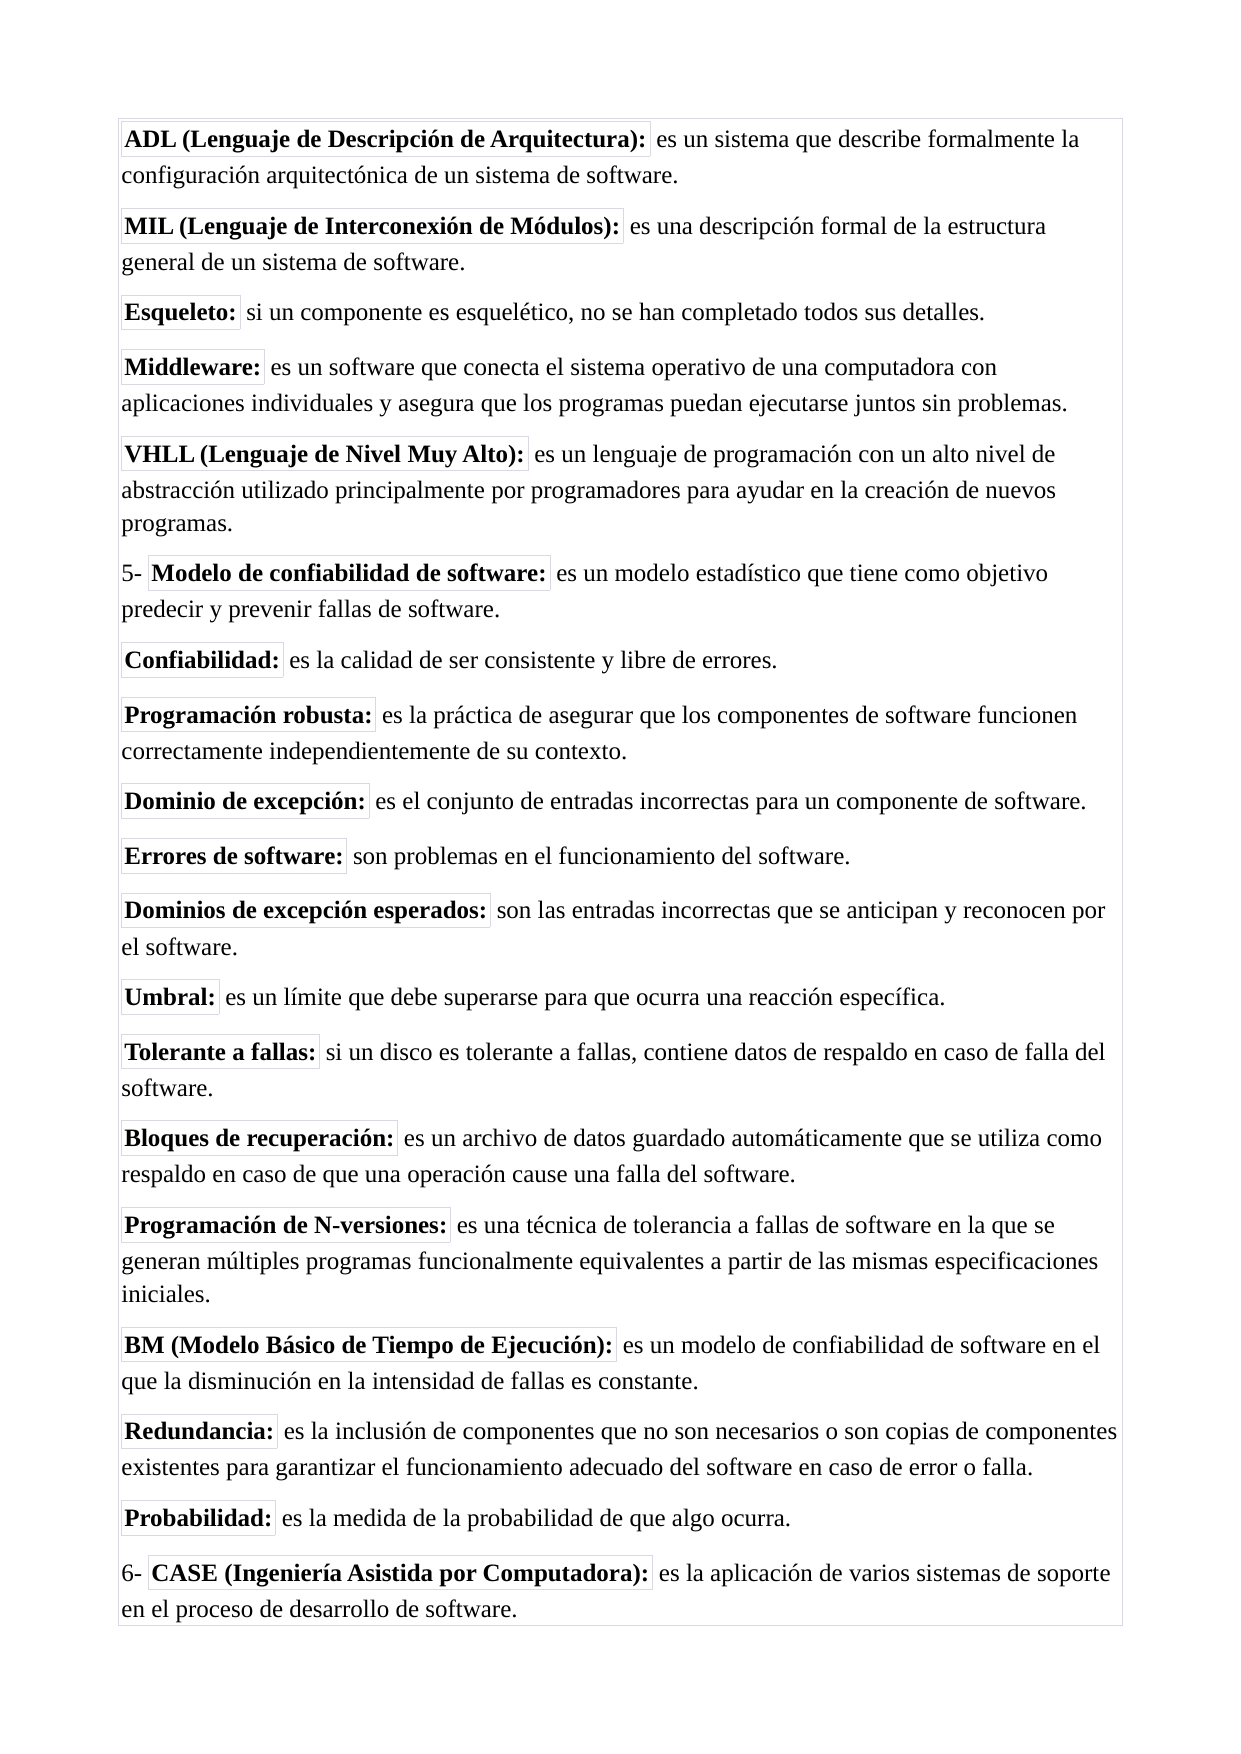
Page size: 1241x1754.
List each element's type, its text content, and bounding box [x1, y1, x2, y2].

text Programación de N-versiones: es una técnica de tolerancia a fallas de software en la que se generan múltiples programas funcionalmente equivalentes a partir de las mismas especificaciones iniciales. [119, 1204, 1122, 1308]
text Tolerante a fallas: si un disco es tolerante a fallas, contiene datos de respaldo en caso de falla del software. [119, 1031, 1122, 1102]
text Esqueleto: si un componente es esquelético, no se han completado todos sus detalles. [119, 291, 1122, 329]
text Probabilidad: es la medida de la probabilidad de que algo ocurra. [119, 1497, 1122, 1535]
text ADL (Lenguaje de Descripción de Arquitectura): es un sistema que describe formalmente la configuración arquitectónica de un sistema de software. [119, 119, 1122, 189]
text 5- Modelo de confiabilidad de software: es un modelo estadístico que tiene como objetivo predecir y prevenir fallas de software. [119, 552, 1122, 623]
text Confiabilidad: es la calidad de ser consistente y libre de errores. [119, 639, 1122, 677]
text MIL (Lenguaje de Interconexión de Módulos): es una descripción formal de la estructura general de un sistema de software. [119, 205, 1122, 276]
text BM (Modelo Básico de Tiempo de Ejecución): es un modelo de confiabilidad de software en el que la disminución en la intensidad de fallas es constante. [119, 1324, 1122, 1394]
text Redundancia: es la inclusión de componentes que no son necesarios o son copias de componentes existentes para garantizar el funcionamiento adecuado del software en caso de error o falla. [119, 1410, 1122, 1481]
text Dominio de excepción: es el conjunto de entradas incorrectas para un componente de software. [119, 780, 1122, 818]
text VHLL (Lenguaje de Nivel Muy Alto): es un lenguaje de programación con un alto nivel de abstracción utilizado principalmente por programadores para ayudar en la creación de nuevos programas. [119, 433, 1122, 537]
text Bloques de recuperación: es un archivo de datos guardado automáticamente que se utiliza como respaldo en caso de que una operación cause una falla del software. [119, 1117, 1122, 1188]
text Errores de software: son problemas en el funcionamiento del software. [119, 835, 1122, 873]
text 6- CASE (Ingeniería Asistida por Computadora): es la aplicación de varios sistemas de soporte en el proceso de desarrollo de software. [119, 1552, 1122, 1625]
text Programación robusta: es la práctica de asegurar que los componentes de software funcionen correctamente independientemente de su contexto. [119, 694, 1122, 764]
text Middleware: es un software que conecta el sistema operativo de una computadora con aplicaciones individuales y asegura que los programas puedan ejecutarse juntos sin problemas. [119, 346, 1122, 417]
text Umbral: es un límite que debe superarse para que ocurra una reacción específica. [119, 976, 1122, 1014]
text Dominios de excepción esperados: son las entradas incorrectas que se anticipan y reconocen por el software. [119, 889, 1122, 960]
